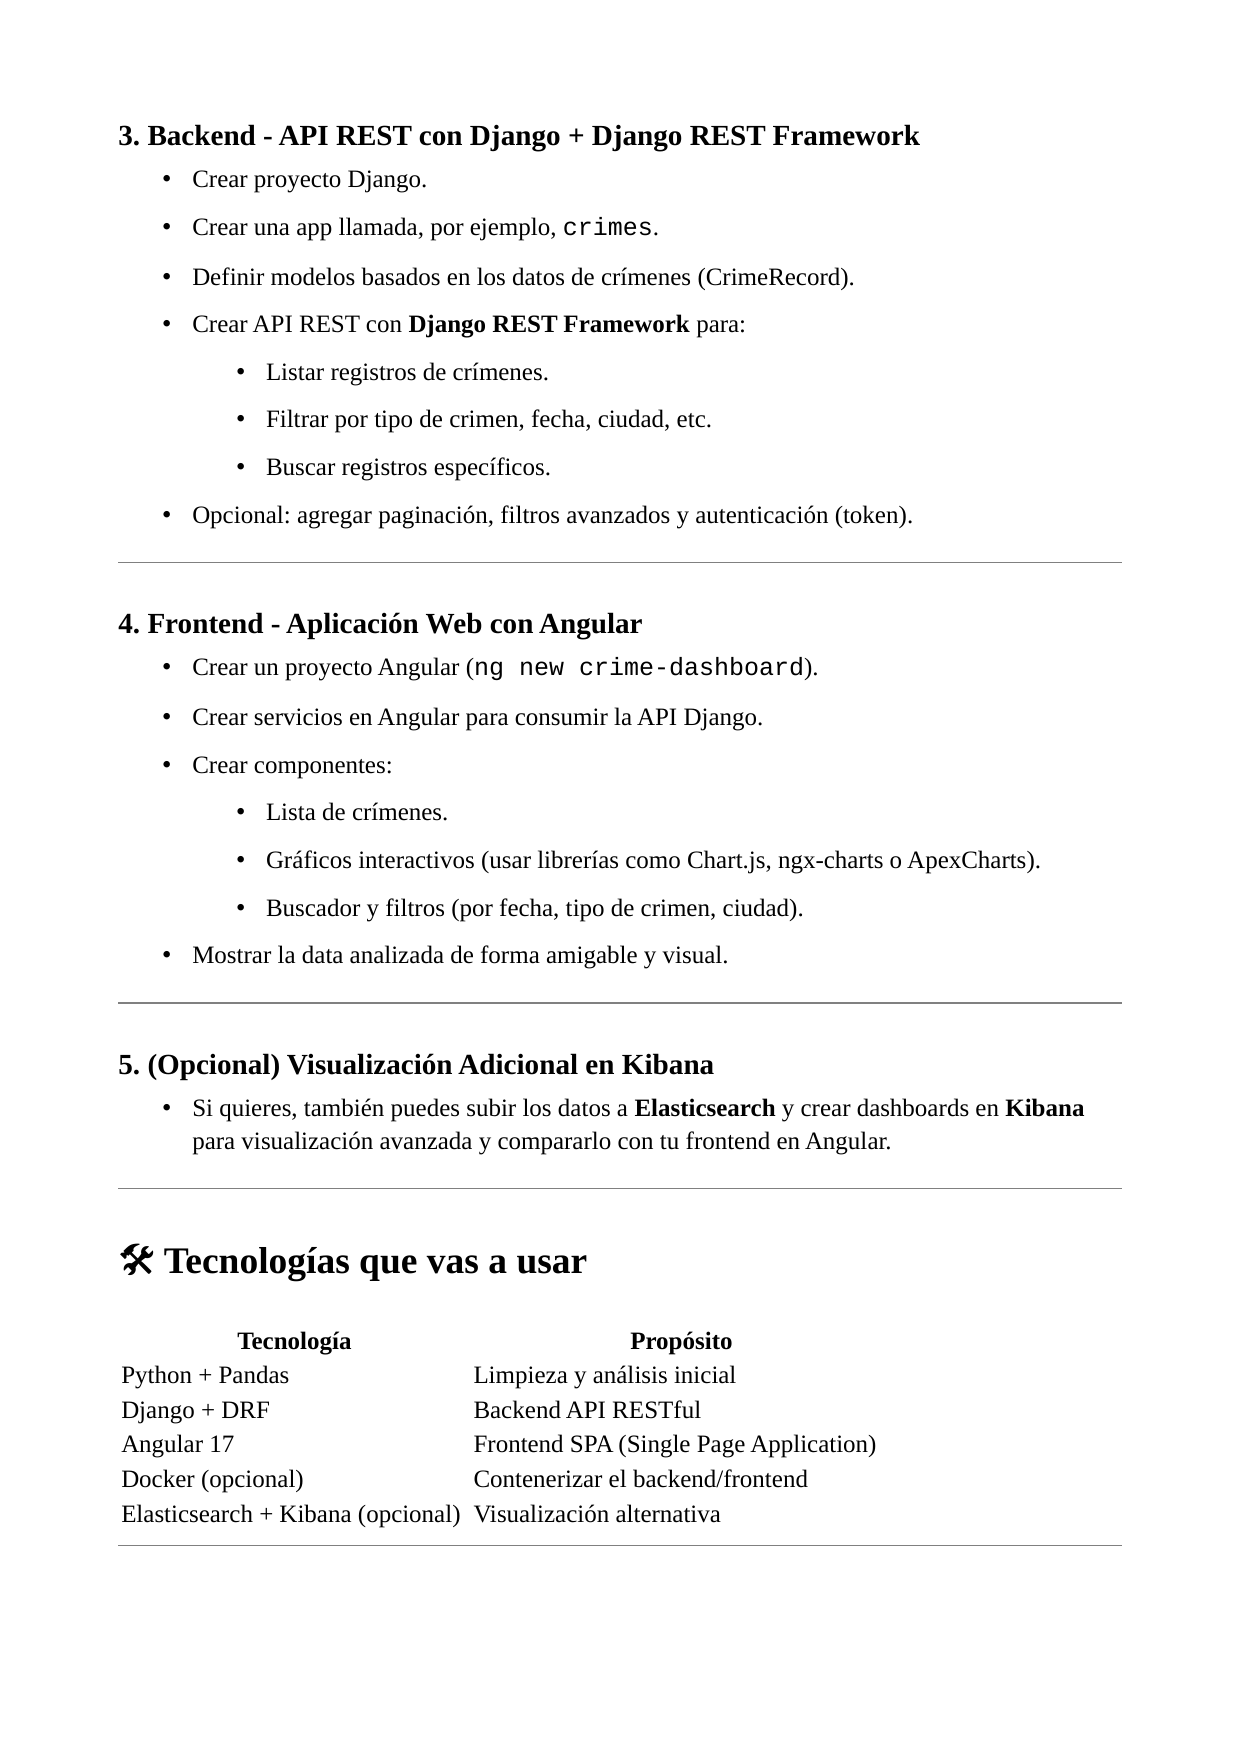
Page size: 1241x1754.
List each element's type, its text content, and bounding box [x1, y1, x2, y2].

table_cell Frontend SPA (Single Page Application) [470, 1427, 892, 1461]
list Listar registros de crímenes. [236, 357, 1122, 386]
list Crear proyecto Django. [162, 164, 1122, 193]
list Opcional: agregar paginación, filtros avanzados y autenticación (token). [162, 500, 1122, 528]
table_cell Angular 17 [118, 1427, 470, 1461]
list Buscador y filtros (por fecha, tipo de crimen, ciudad). [236, 893, 1122, 921]
subtitle 5. (Opcional) Visualización Adicional en Kibana [118, 1047, 1122, 1080]
list Si quieres, también puedes subir los datos a Elasticsearch y crear dashboards en Kibana para visualización avanzada y compararlo con tu frontend en Angular. [162, 1093, 1122, 1154]
table_cell Elasticsearch + Kibana (opcional) [118, 1496, 470, 1530]
list Gráficos interactivos (usar librerías como Chart.js, ngx-charts o ApexCharts). [236, 845, 1122, 874]
list Crear componentes: [162, 750, 1122, 779]
list Lista de crímenes. [236, 797, 1122, 826]
list Mostrar la data analizada de forma amigable y visual. [162, 940, 1122, 969]
subtitle 🛠 Tecnologías que vas a usar [118, 1238, 1122, 1282]
list Buscar registros específicos. [236, 452, 1122, 481]
table_cell Django + DRF [118, 1392, 470, 1427]
list Filtrar por tipo de crimen, fecha, ciudad, etc. [236, 404, 1122, 433]
table_cell Docker (opcional) [118, 1461, 470, 1496]
list Crear un proyecto Angular (ng new crime-dashboard). [162, 652, 1122, 683]
table_cell Limpieza y análisis inicial [470, 1358, 892, 1392]
list Crear una app llamada, por ejemplo, crimes. [162, 212, 1122, 243]
list Crear servicios en Angular para consumir la API Django. [162, 702, 1122, 731]
table_header Tecnología [118, 1323, 470, 1357]
table_cell Contenerizar el backend/frontend [470, 1461, 892, 1496]
table_cell Python + Pandas [118, 1358, 470, 1392]
table_cell Backend API RESTful [470, 1392, 892, 1427]
subtitle 3. Backend - API REST con Django + Django REST Framework [118, 118, 1122, 152]
table_header Propósito [470, 1323, 892, 1357]
list Crear API REST con Django REST Framework para: [162, 309, 1122, 338]
subtitle 4. Frontend - Aplicación Web con Angular [118, 606, 1122, 640]
table_cell Visualización alternativa [470, 1496, 892, 1530]
list Definir modelos basados en los datos de crímenes (CrimeRecord). [162, 262, 1122, 291]
